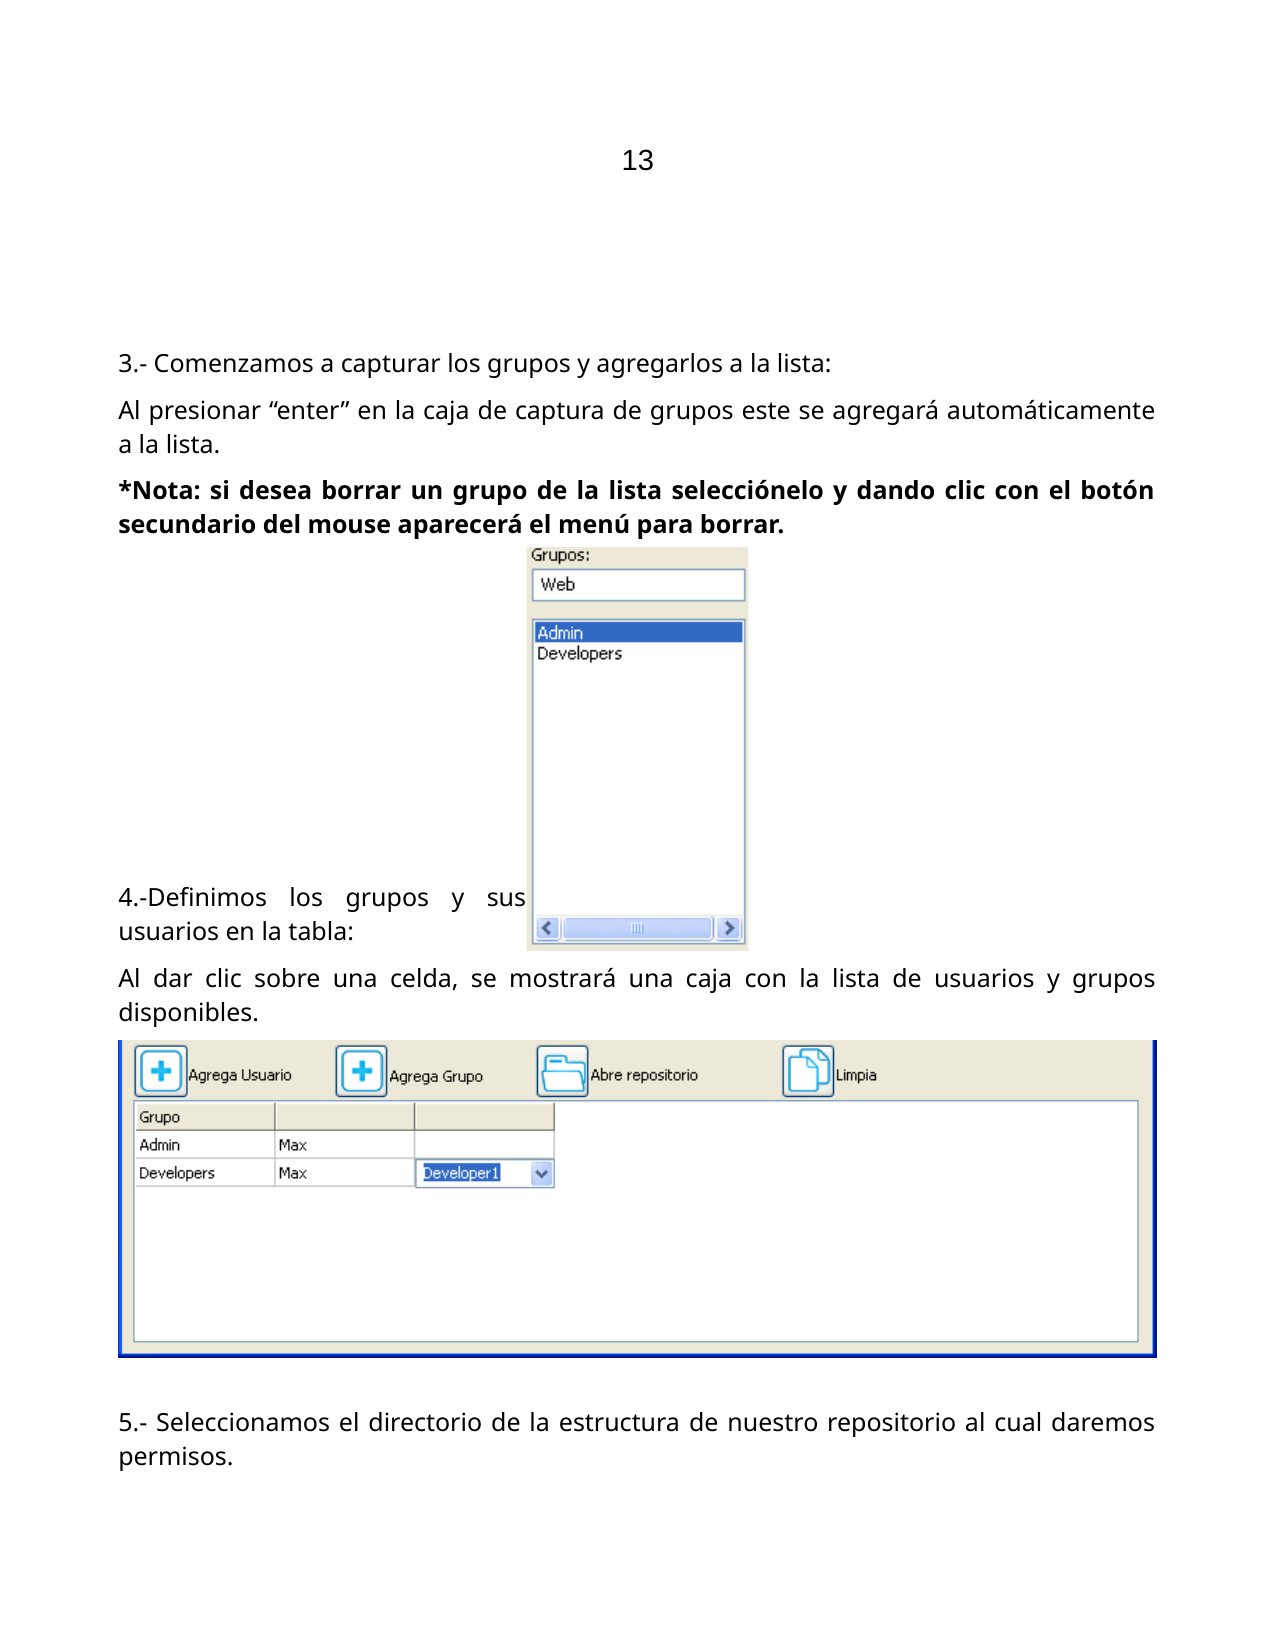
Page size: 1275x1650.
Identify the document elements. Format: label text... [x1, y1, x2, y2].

text 3.- Comenzamos a capturar los grupos y agregarlos a la lista: [118, 346, 1157, 380]
text *Nota: si desea borrar un grupo de la lista selecciónelo y dando clic con el botón secundario del mouse aparecerá el menú para borrar. [118, 473, 1157, 541]
picture [526, 547, 749, 951]
text [749, 879, 1157, 948]
text 5.- Seleccionamos el directorio de la estructura de nuestro repositorio al cual daremos permisos. [118, 1404, 1157, 1472]
text Al dar clic sobre una celda, se mostrará una caja con la lista de usuarios y grupos disponibles. [118, 960, 1157, 1028]
text Al presionar “enter” en la caja de captura de grupos este se agregará automáticamente a la lista. [118, 392, 1157, 461]
picture [118, 1040, 1157, 1358]
text 4.-Definimos los grupos y sus usuarios en la tabla: [118, 879, 526, 948]
